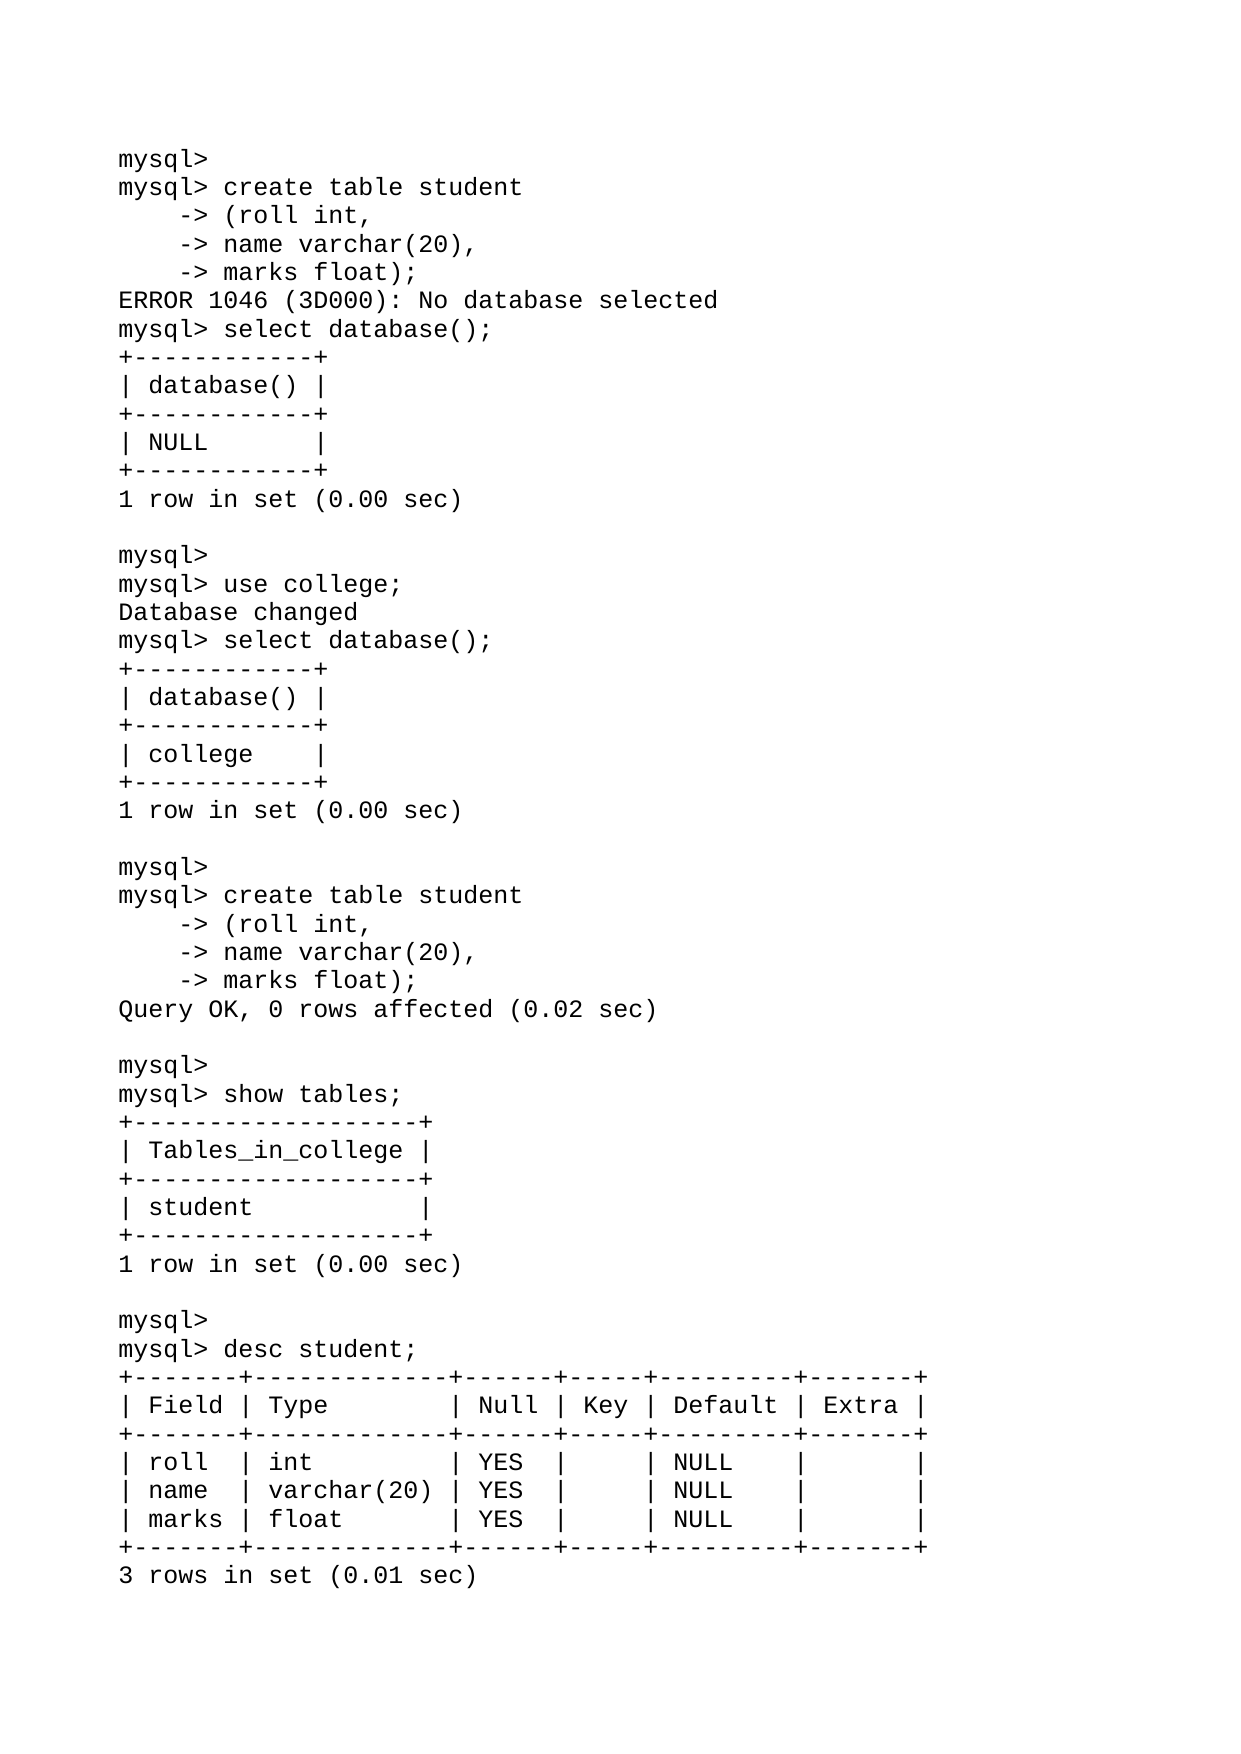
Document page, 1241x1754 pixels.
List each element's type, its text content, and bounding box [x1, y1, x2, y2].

text | Tables_in_college | [118, 1138, 1122, 1166]
text +-------------------+ [118, 1166, 1122, 1195]
text mysql> [118, 1053, 1122, 1081]
text -> marks float); [118, 968, 1122, 996]
text -> name varchar(20), [118, 940, 1122, 968]
text -> marks float); [118, 260, 1122, 288]
text | database() | [118, 685, 1122, 713]
text mysql> [118, 1308, 1122, 1336]
text -> name varchar(20), [118, 231, 1122, 260]
text +-------------------+ [118, 1110, 1122, 1138]
text Database changed [118, 600, 1122, 628]
text 1 row in set (0.00 sec) [118, 1251, 1122, 1280]
text +-------------------+ [118, 1223, 1122, 1251]
text ERROR 1046 (3D000): No database selected [118, 288, 1122, 316]
text -> (roll int, [118, 911, 1122, 940]
text | database() | [118, 373, 1122, 401]
text 1 row in set (0.00 sec) [118, 486, 1122, 515]
text mysql> show tables; [118, 1081, 1122, 1110]
text mysql> [118, 146, 1122, 175]
text | marks | float | YES | | NULL | | [118, 1506, 1122, 1535]
text 1 row in set (0.00 sec) [118, 798, 1122, 826]
text +------------+ [118, 770, 1122, 798]
text | student | [118, 1195, 1122, 1223]
text mysql> create table student [118, 883, 1122, 911]
text +------------+ [118, 656, 1122, 685]
text | name | varchar(20) | YES | | NULL | | [118, 1478, 1122, 1506]
text +-------+-------------+------+-----+---------+-------+ [118, 1535, 1122, 1563]
text +------------+ [118, 401, 1122, 430]
text Query OK, 0 rows affected (0.02 sec) [118, 996, 1122, 1025]
text | roll | int | YES | | NULL | | [118, 1450, 1122, 1478]
text +------------+ [118, 713, 1122, 741]
text +-------+-------------+------+-----+---------+-------+ [118, 1421, 1122, 1450]
text +------------+ [118, 345, 1122, 373]
text 3 rows in set (0.01 sec) [118, 1563, 1122, 1591]
text mysql> use college; [118, 571, 1122, 600]
text | NULL | [118, 430, 1122, 458]
text | college | [118, 741, 1122, 770]
text mysql> [118, 855, 1122, 883]
text mysql> desc student; [118, 1336, 1122, 1365]
text +------------+ [118, 458, 1122, 486]
text -> (roll int, [118, 203, 1122, 231]
text mysql> select database(); [118, 628, 1122, 656]
text mysql> [118, 543, 1122, 571]
text +-------+-------------+------+-----+---------+-------+ [118, 1365, 1122, 1393]
text | Field | Type | Null | Key | Default | Extra | [118, 1393, 1122, 1421]
text mysql> select database(); [118, 316, 1122, 345]
text mysql> create table student [118, 175, 1122, 203]
